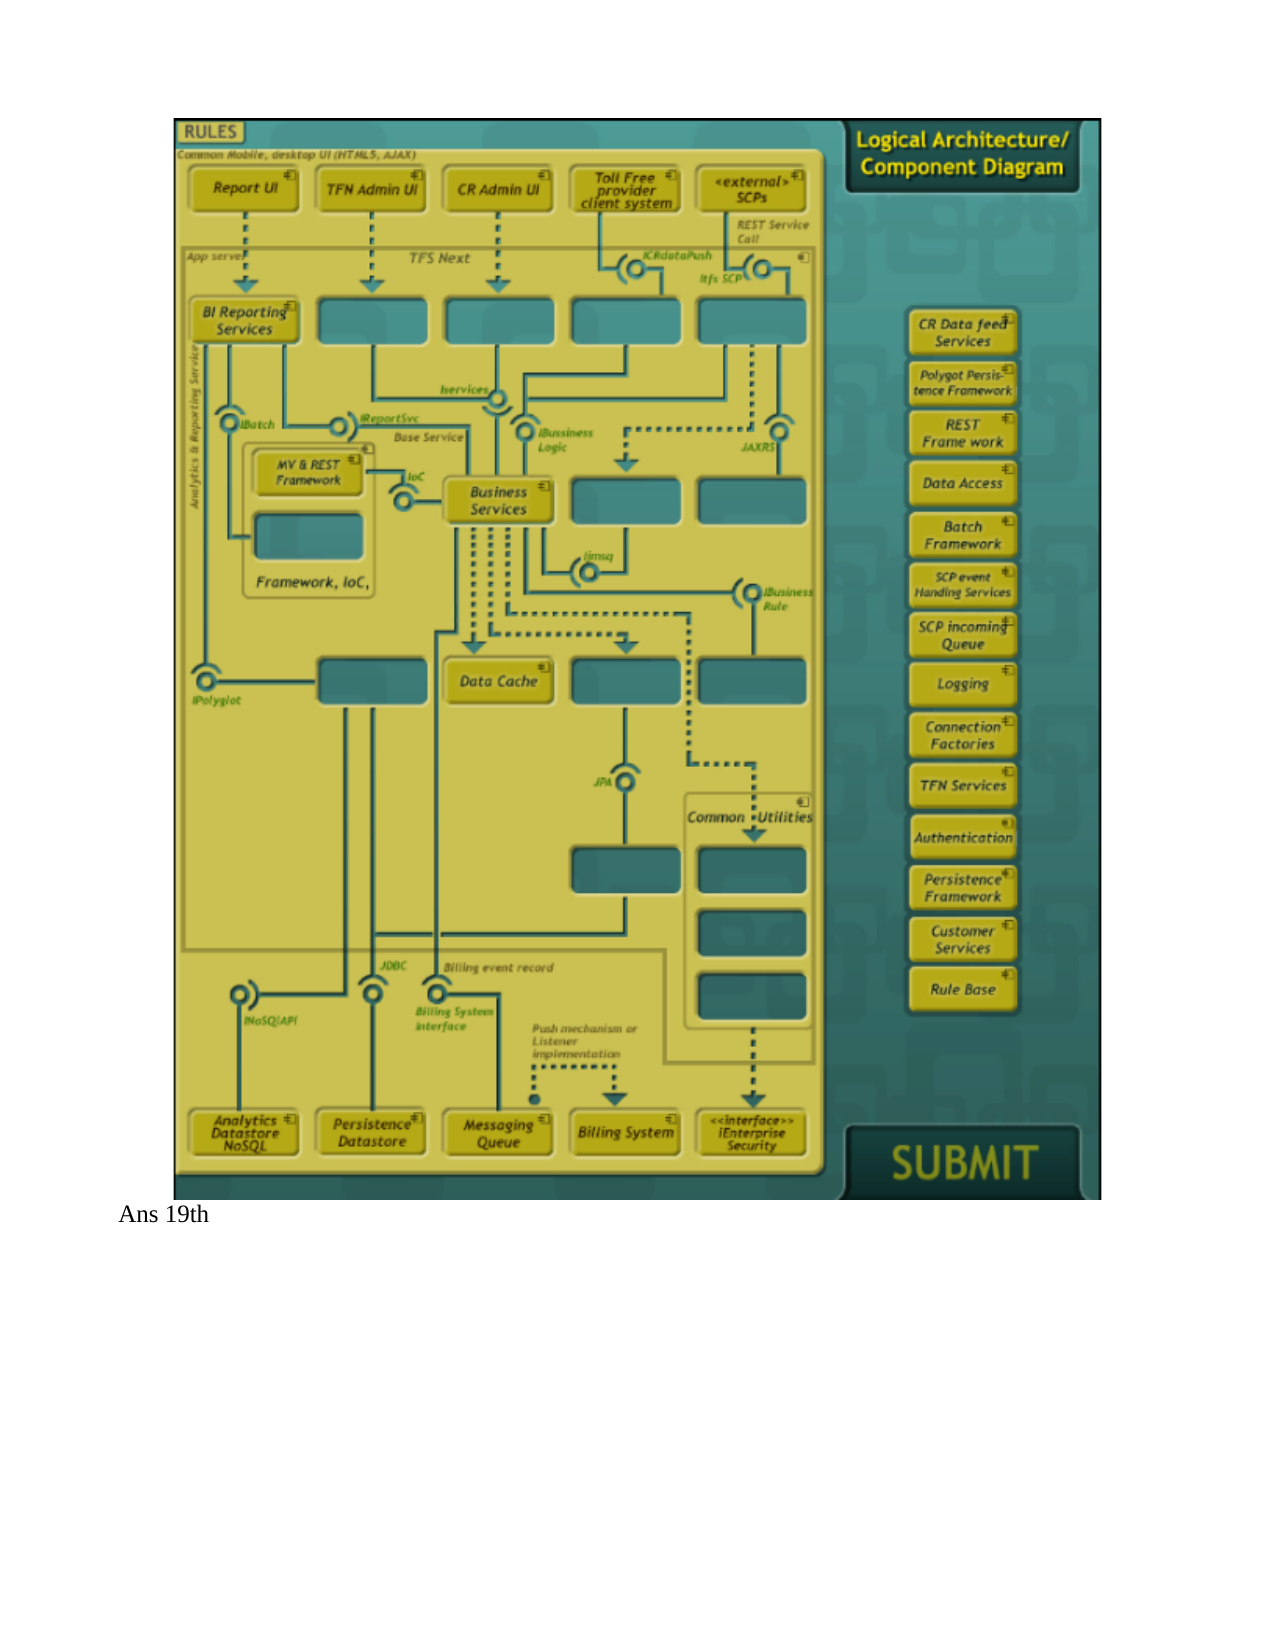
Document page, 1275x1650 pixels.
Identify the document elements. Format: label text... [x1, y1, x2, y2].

picture [173, 118, 1102, 1200]
text Ans 19th [118, 569, 1157, 1228]
